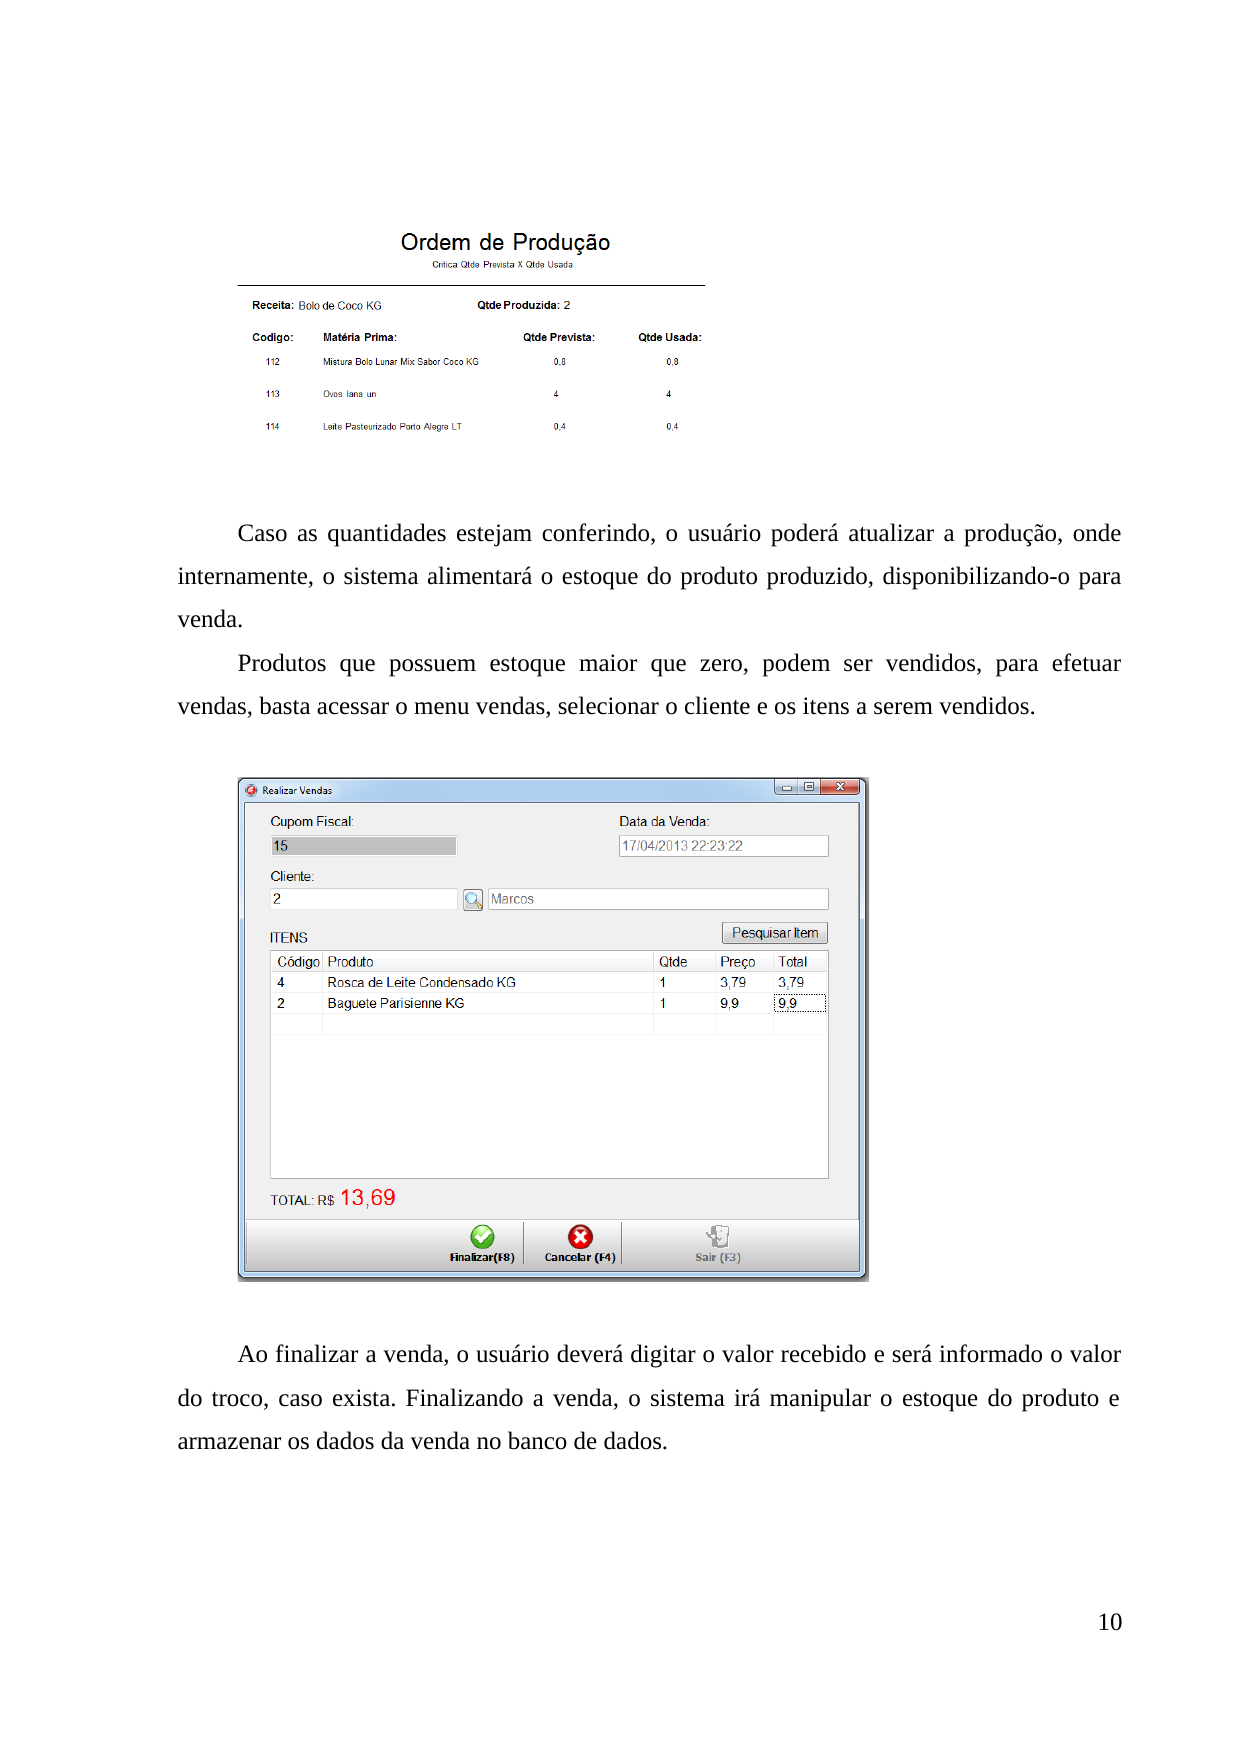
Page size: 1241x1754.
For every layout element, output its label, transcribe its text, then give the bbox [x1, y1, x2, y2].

text Produtos que possuem estoque maior que zero, podem ser vendidos, para efetuar vendas, basta acessar o menu vendas, selecionar o cliente e os itens a serem vendidos. [177, 648, 1122, 719]
text Caso as quantidades estejam conferindo, o usuário poderá atualizar a produção, onde internamente, o sistema alimentará o estoque do produto produzido, disponibilizando-o para venda. [177, 518, 1122, 633]
text Ao finalizar a venda, o usuário deverá digitar o valor recebido e será informado o valor do troco, caso exista. Finalizando a venda, o sistema irá manipular o estoque do produto e armazenar os dados da venda no banco de dados. [177, 1339, 1122, 1454]
